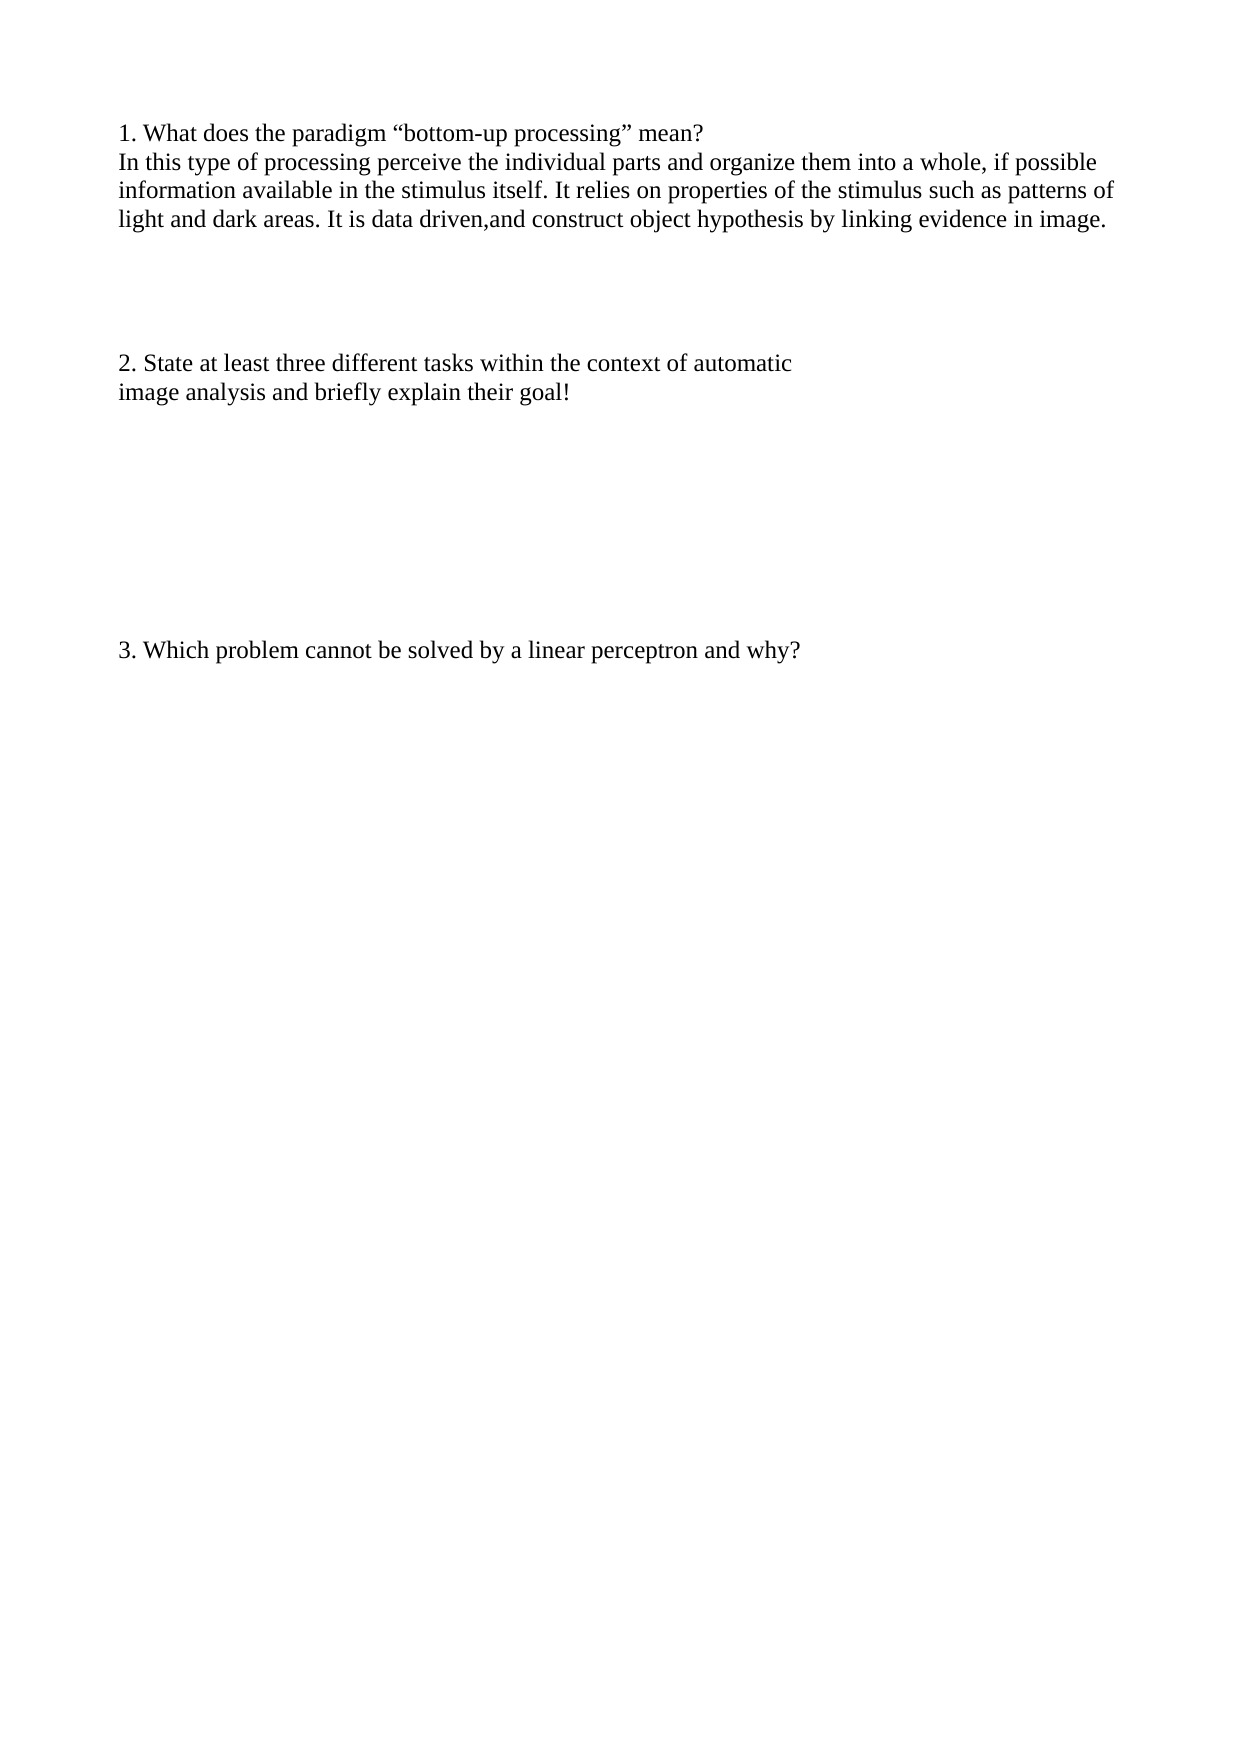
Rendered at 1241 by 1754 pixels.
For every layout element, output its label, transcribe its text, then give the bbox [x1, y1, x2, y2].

text 2. State at least three different tasks within the context of automatic [118, 348, 1122, 377]
text 3. Which problem cannot be solved by a linear perceptron and why? [118, 636, 1122, 664]
text image analysis and briefly explain their goal! [118, 377, 1122, 406]
text 1. What does the paradigm “bottom-up processing” mean? [118, 118, 1122, 147]
text In this type of processing perceive the individual parts and organize them into a whole, if possible information available in the stimulus itself. It relies on properties of the stimulus such as patterns of light and dark areas. It is data driven,and construct object hypothesis by linking evidence in image. [118, 147, 1122, 233]
